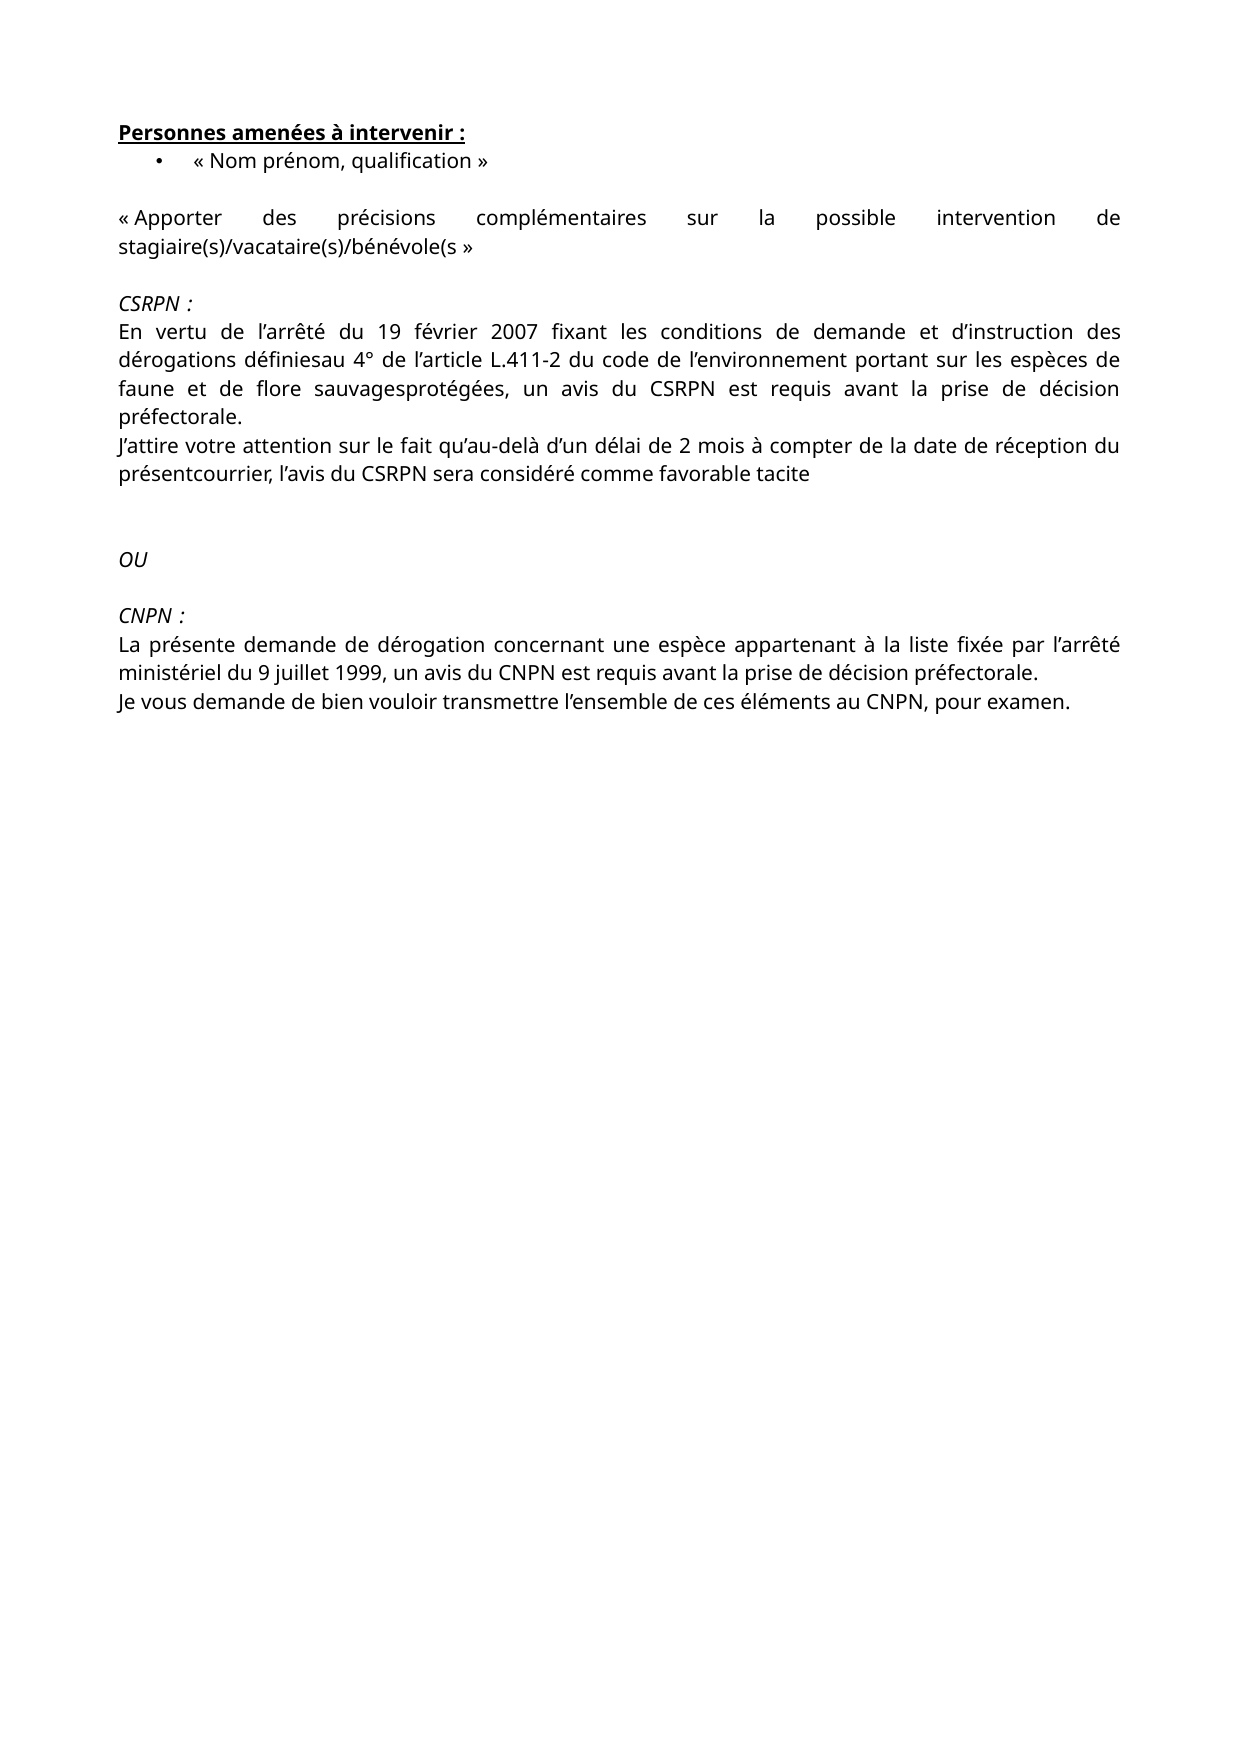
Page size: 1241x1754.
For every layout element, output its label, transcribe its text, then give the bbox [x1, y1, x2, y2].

text « Apporter des précisions complémentaires sur la possible intervention de stagiaire(s)/vacataire(s)/bénévole(s » [118, 203, 1122, 260]
text En vertu de l’arrêté du 19 février 2007 fixant les conditions de demande et d’instruction des dérogations définiesau 4° de l’article L.411-2 du code de l’environnement portant sur les espèces de faune et de flore sauvagesprotégées, un avis du CSRPN est requis avant la prise de décision préfectorale. [118, 317, 1122, 431]
text Personnes amenées à intervenir : [118, 118, 1122, 147]
text Je vous demande de bien vouloir transmettre l’ensemble de ces éléments au CNPN, pour examen. [118, 687, 1122, 715]
list « Nom prénom, qualification » [156, 147, 1122, 175]
text La présente demande de dérogation concernant une espèce appartenant à la liste fixée par l’arrêté ministériel du 9 juillet 1999, un avis du CNPN est requis avant la prise de décision préfectorale. [118, 630, 1122, 687]
text J’attire votre attention sur le fait qu’au-delà d’un délai de 2 mois à compter de la date de réception du présentcourrier, l’avis du CSRPN sera considéré comme favorable tacite [118, 431, 1122, 488]
text OU [118, 545, 1122, 573]
text CSRPN : [118, 289, 1122, 317]
text CNPN : [118, 602, 1122, 630]
